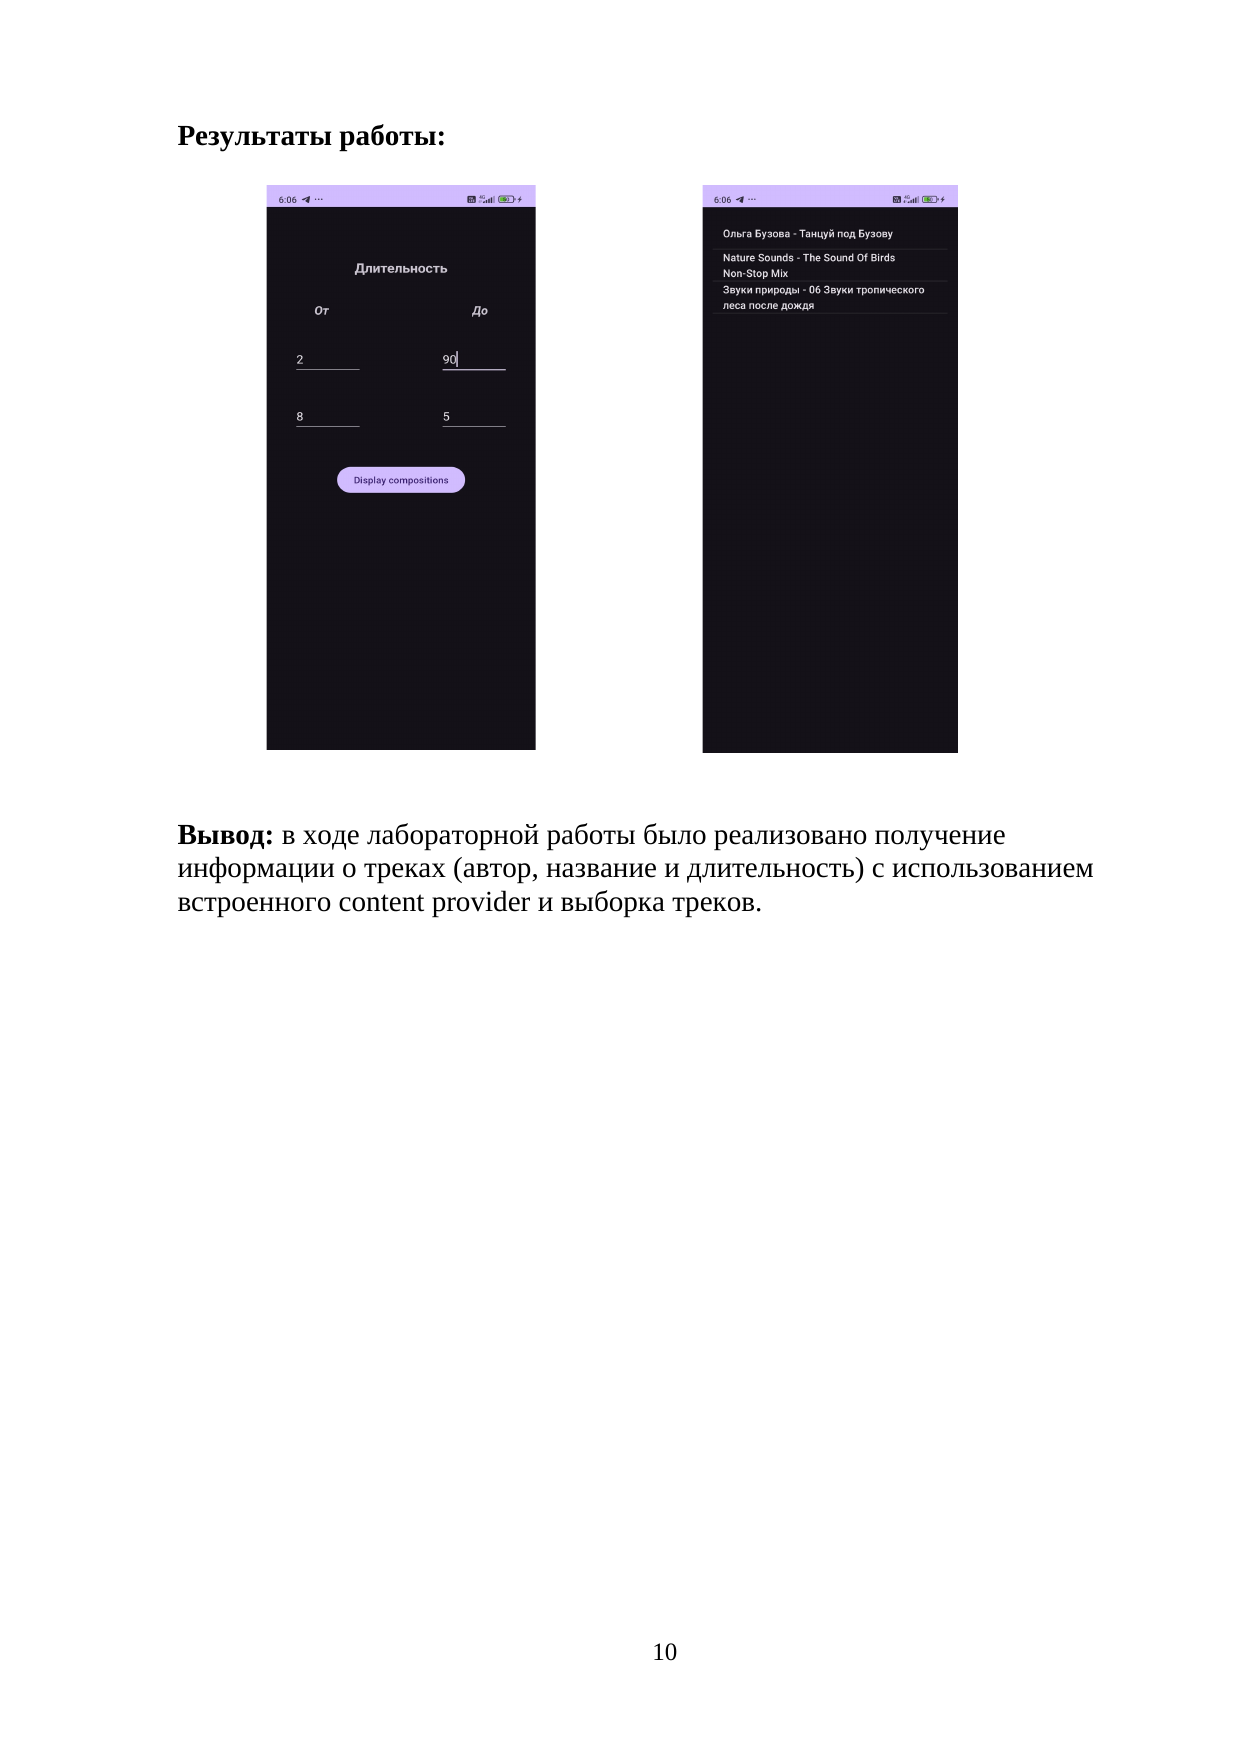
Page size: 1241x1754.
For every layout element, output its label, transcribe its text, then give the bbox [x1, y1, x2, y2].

text Вывод: в ходе лабораторной работы было реализовано получение информации о треках (автор, название и длительность) с использованием встроенного content provider и выборка треков. [177, 817, 1152, 918]
text Результаты работы: [177, 118, 1152, 152]
picture [702, 185, 958, 753]
picture [266, 185, 536, 750]
